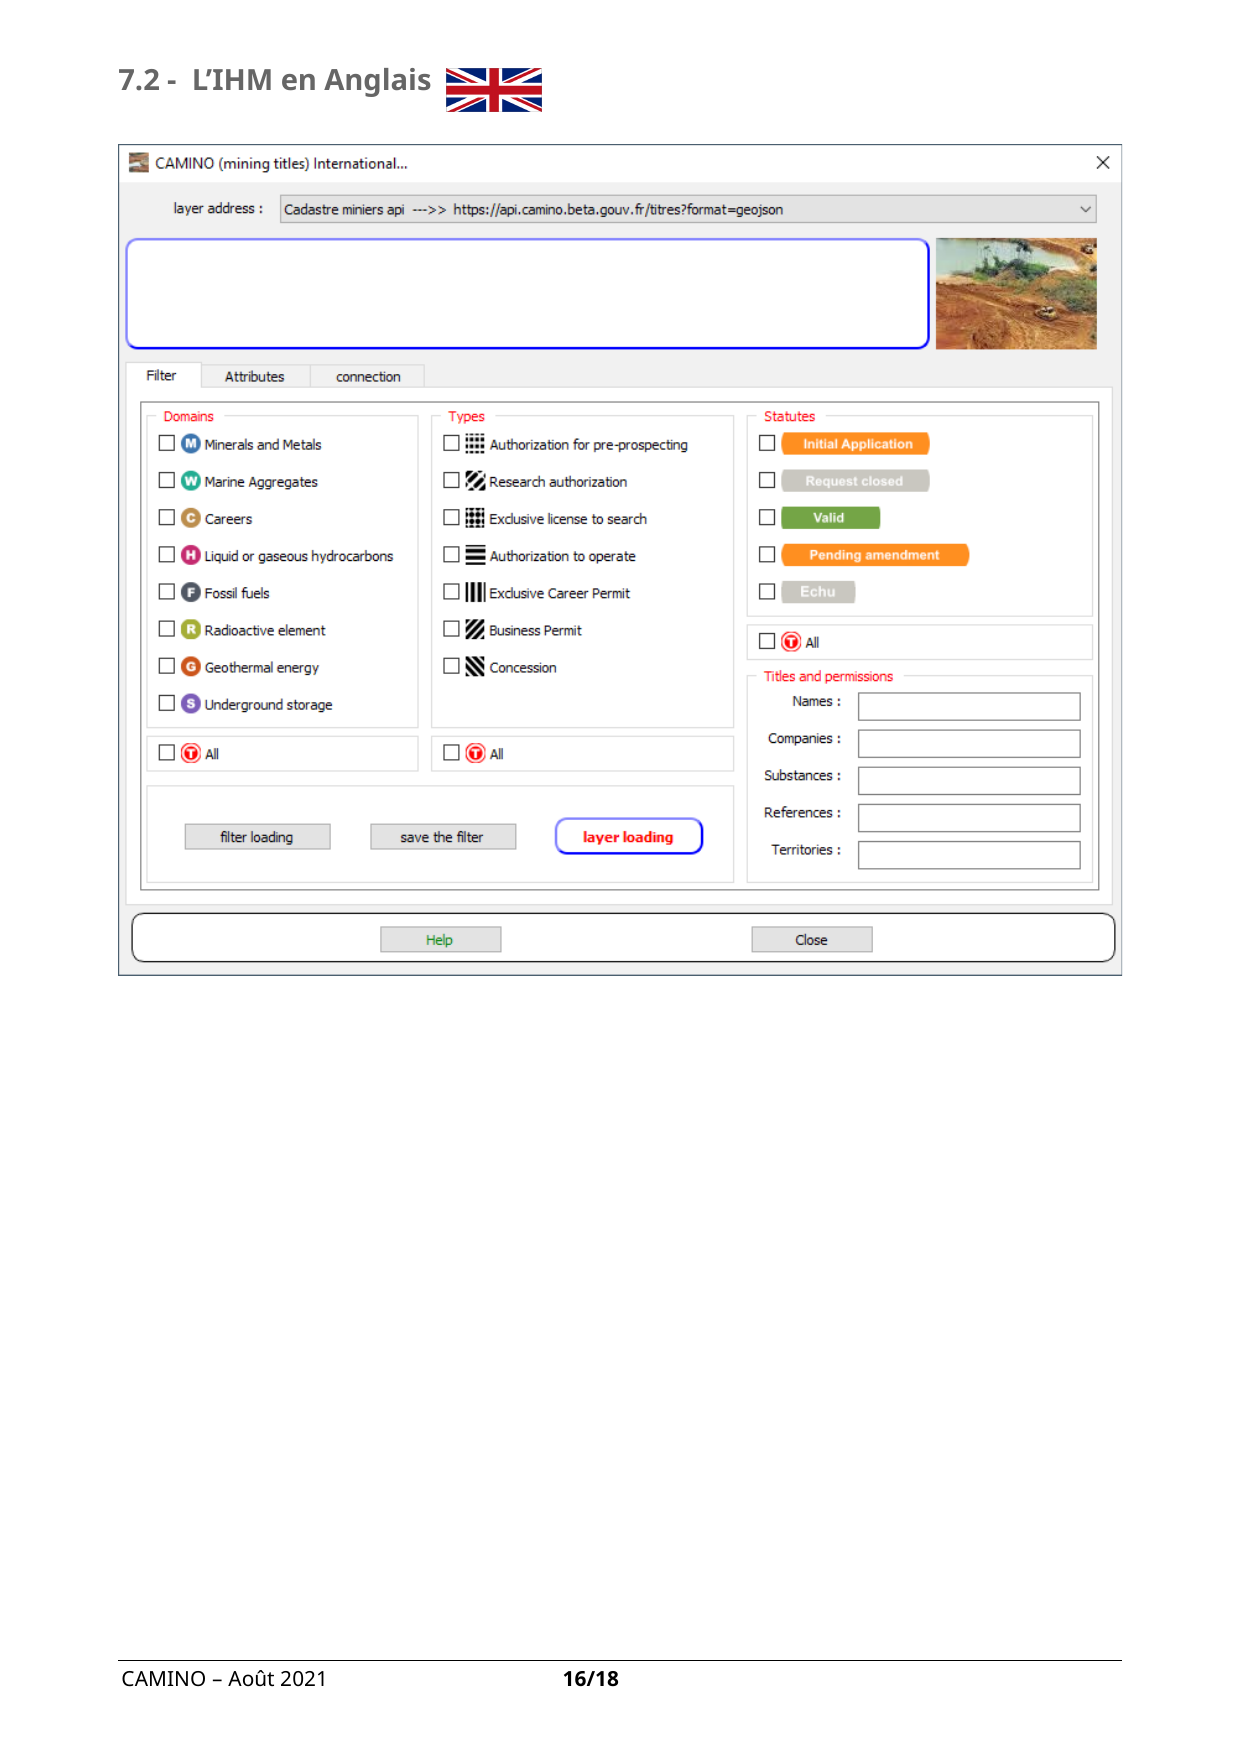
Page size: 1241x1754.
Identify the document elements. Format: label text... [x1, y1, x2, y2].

picture [118, 144, 1123, 976]
picture [446, 68, 542, 112]
subtitle L’IHM en Anglais [118, 59, 1122, 112]
